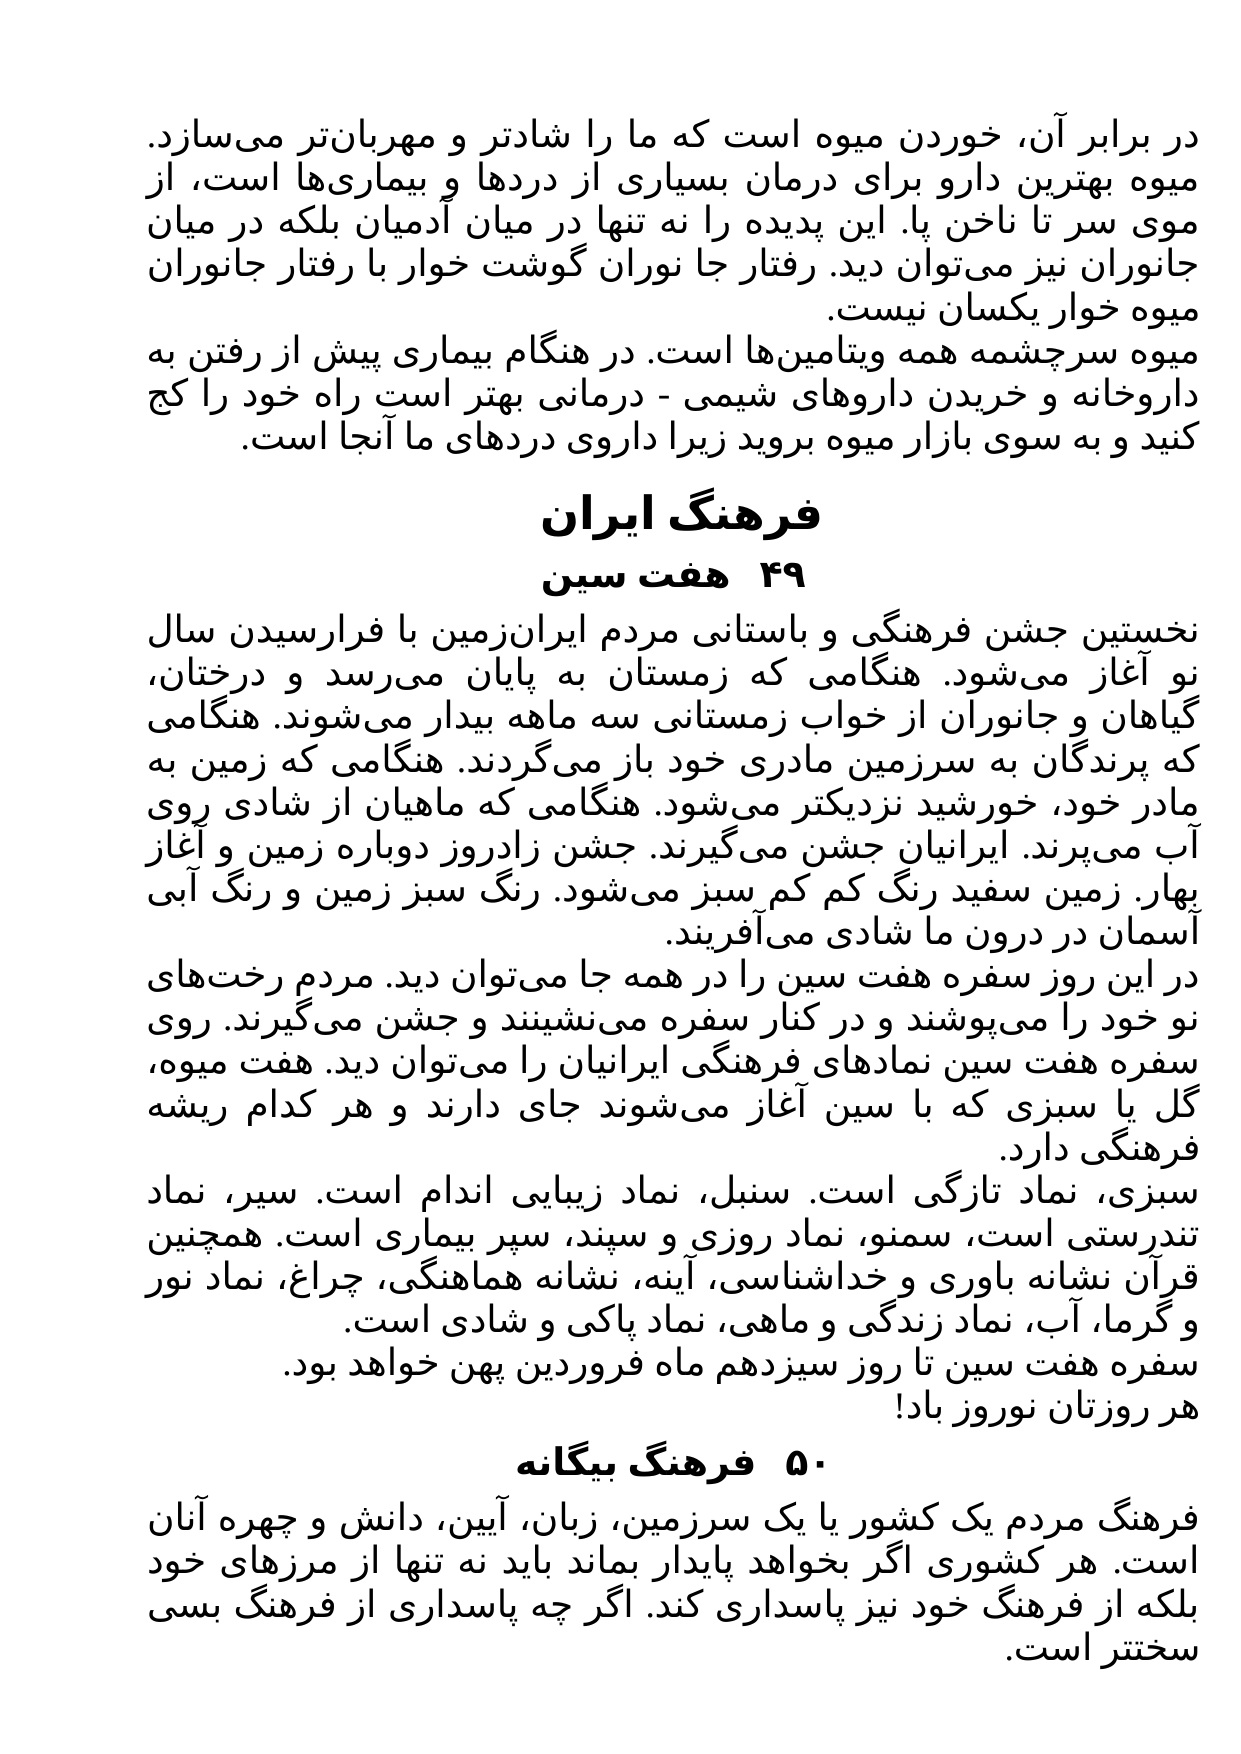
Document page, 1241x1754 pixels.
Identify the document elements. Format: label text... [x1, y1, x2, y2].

subtitle هفت سین [146, 552, 1201, 595]
text در این روز سفره هفت سین را در همه جا می‌توان دید. مردم رخت‌های نو خود را می‌پوشند و در کنار سفره می‌نشینند و جشن می‌گیرند. روی سفره هفت سین نمادهای فرهنگی ایرانیان را می‌توان دید. هفت میوه، گل یا سبزی که با سین آغاز می‌شوند جای دارند و هر کدام ریشه فرهنگی دارد. [146, 953, 1201, 1168]
text نخستین جشن فرهنگی و باستانی مردم ایران‌زمین با فرارسیدن سال نو آغاز می‌شود. هنگامی که زمستان به پایان می‌رسد و درختان، گیاهان و جانوران از خواب زمستانی سه ماهه بیدار می‌شوند. هنگامی که پرندگان به سرزمین مادری خود باز می‌گردند. هنگامی که زمین به مادر خود، خورشید نزدیکتر می‌شود. هنگامی که ماهیان از شادی روی آب می‌پرند. ایرانیان جشن می‌گیرند. جشن زادروز دوباره زمین و آغاز بهار. زمین سفید رنگ کم کم سبز می‌شود. رنگ سبز زمین و رنگ آبی آسمان در درون ما شادی می‌آفریند. [146, 608, 1201, 953]
subtitle فرهنگ بیگانه [146, 1439, 1201, 1483]
text سبزی، نماد تازگی است. سنبل، نماد زیبایی اندام است. سیر، نماد تندرستی است، سمنو، نماد روزی و سپند، سپر بیماری است. همچنین قرآن نشانه باوری و خداشناسی، آینه، نشانه هماهنگی، چراغ، نماد نور و گرما، آب، نماد زندگی و ماهی، نماد پاکی و شادی است. [146, 1168, 1201, 1341]
subtitle فرهنگ ایران [237, 486, 1126, 539]
text در برابر آن، خوردن میوه است که ما را شادتر و مهربان‌تر می‌سازد. میوه بهترین دارو برای درمان بسیاری از دردها و بیماری‌ها است، از موی سر تا ناخن پا. این پدیده را نه تنها در میان آدمیان بلکه در میان جانوران نیز می‌توان دید. رفتار جا نوران گوشت خوار با رفتار جانوران میوه خوار یکسان نیست. [146, 112, 1201, 328]
text سفره هفت سین تا روز سیزدهم ماه فروردین پهن خواهد بود. [146, 1341, 1201, 1384]
text هر روزتان نوروز باد! [146, 1384, 1201, 1427]
text میوه سرچشمه همه ویتامین‌ها است. در هنگام بیماری پیش از رفتن به داروخانه و خریدن داروهای شیمی - درمانی بهتر است راه خود را کج کنید و به سوی بازار میوه بروید زیرا داروی دردهای ما آنجا است. [146, 328, 1201, 457]
text فرهنگ مردم یک کشور یا یک سرزمین، زبان، آیین، دانش و چهره آنان است. هر کشوری اگر بخواهد پایدار بماند باید نه تنها از مرزهای خود بلکه از فرهنگ خود نیز پاسداری کند. اگر چه پاسداری از فرهنگ بسی سختتر است. [146, 1496, 1201, 1668]
